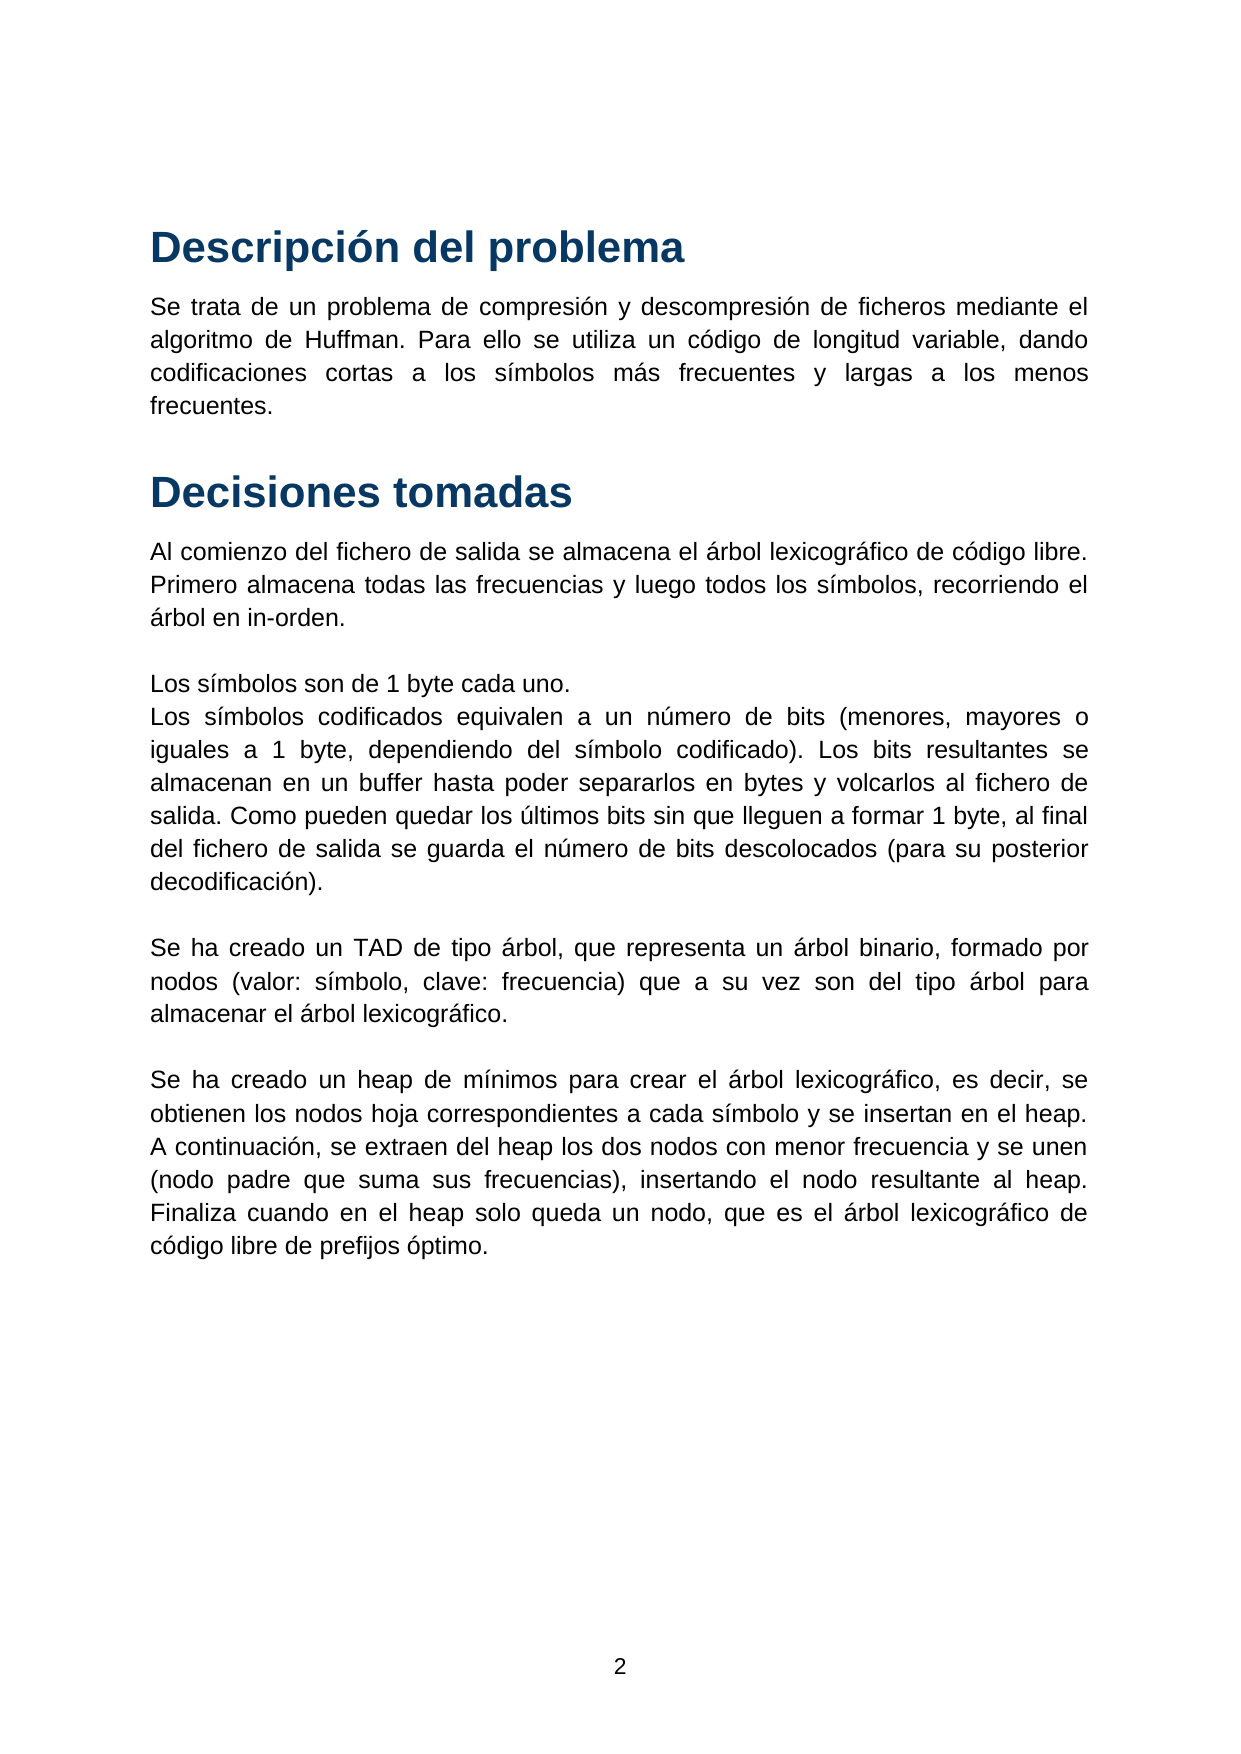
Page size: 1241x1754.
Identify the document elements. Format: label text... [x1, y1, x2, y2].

text Los símbolos son de 1 byte cada uno. [150, 669, 1090, 698]
text Se ha creado un TAD de tipo árbol, que representa un árbol binario, formado por nodos (valor: símbolo, clave: frecuencia) que a su vez son del tipo árbol para almacenar el árbol lexicográfico. [150, 933, 1090, 1028]
text Al comienzo del fichero de salida se almacena el árbol lexicográfico de código libre. Primero almacena todas las frecuencias y luego todos los símbolos, recorriendo el árbol en in-orden. [150, 537, 1090, 632]
text Los símbolos codificados equivalen a un número de bits (menores, mayores o iguales a 1 byte, dependiendo del símbolo codificado). Los bits resultantes se almacenan en un buffer hasta poder separarlos en bytes y volcarlos al fichero de salida. Como pueden quedar los últimos bits sin que lleguen a formar 1 byte, al final del fichero de salida se guarda el número de bits descolocados (para su posterior decodificación). [150, 702, 1090, 896]
text Se trata de un problema de compresión y descompresión de ficheros mediante el algoritmo de Huffman. Para ello se utiliza un código de longitud variable, dando codificaciones cortas a los símbolos más frecuentes y largas a los menos frecuentes. [150, 292, 1090, 420]
subtitle Descripción del problema [150, 221, 1090, 271]
text Se ha creado un heap de mínimos para crear el árbol lexicográfico, es decir, se obtienen los nodos hoja correspondientes a cada símbolo y se insertan en el heap. A continuación, se extraen del heap los dos nodos con menor frecuencia y se unen (nodo padre que suma sus frecuencias), insertando el nodo resultante al heap. Finaliza cuando en el heap solo queda un nodo, que es el árbol lexicográfico de código libre de prefijos óptimo. [150, 1066, 1090, 1259]
subtitle Decisiones tomadas [150, 466, 1090, 516]
